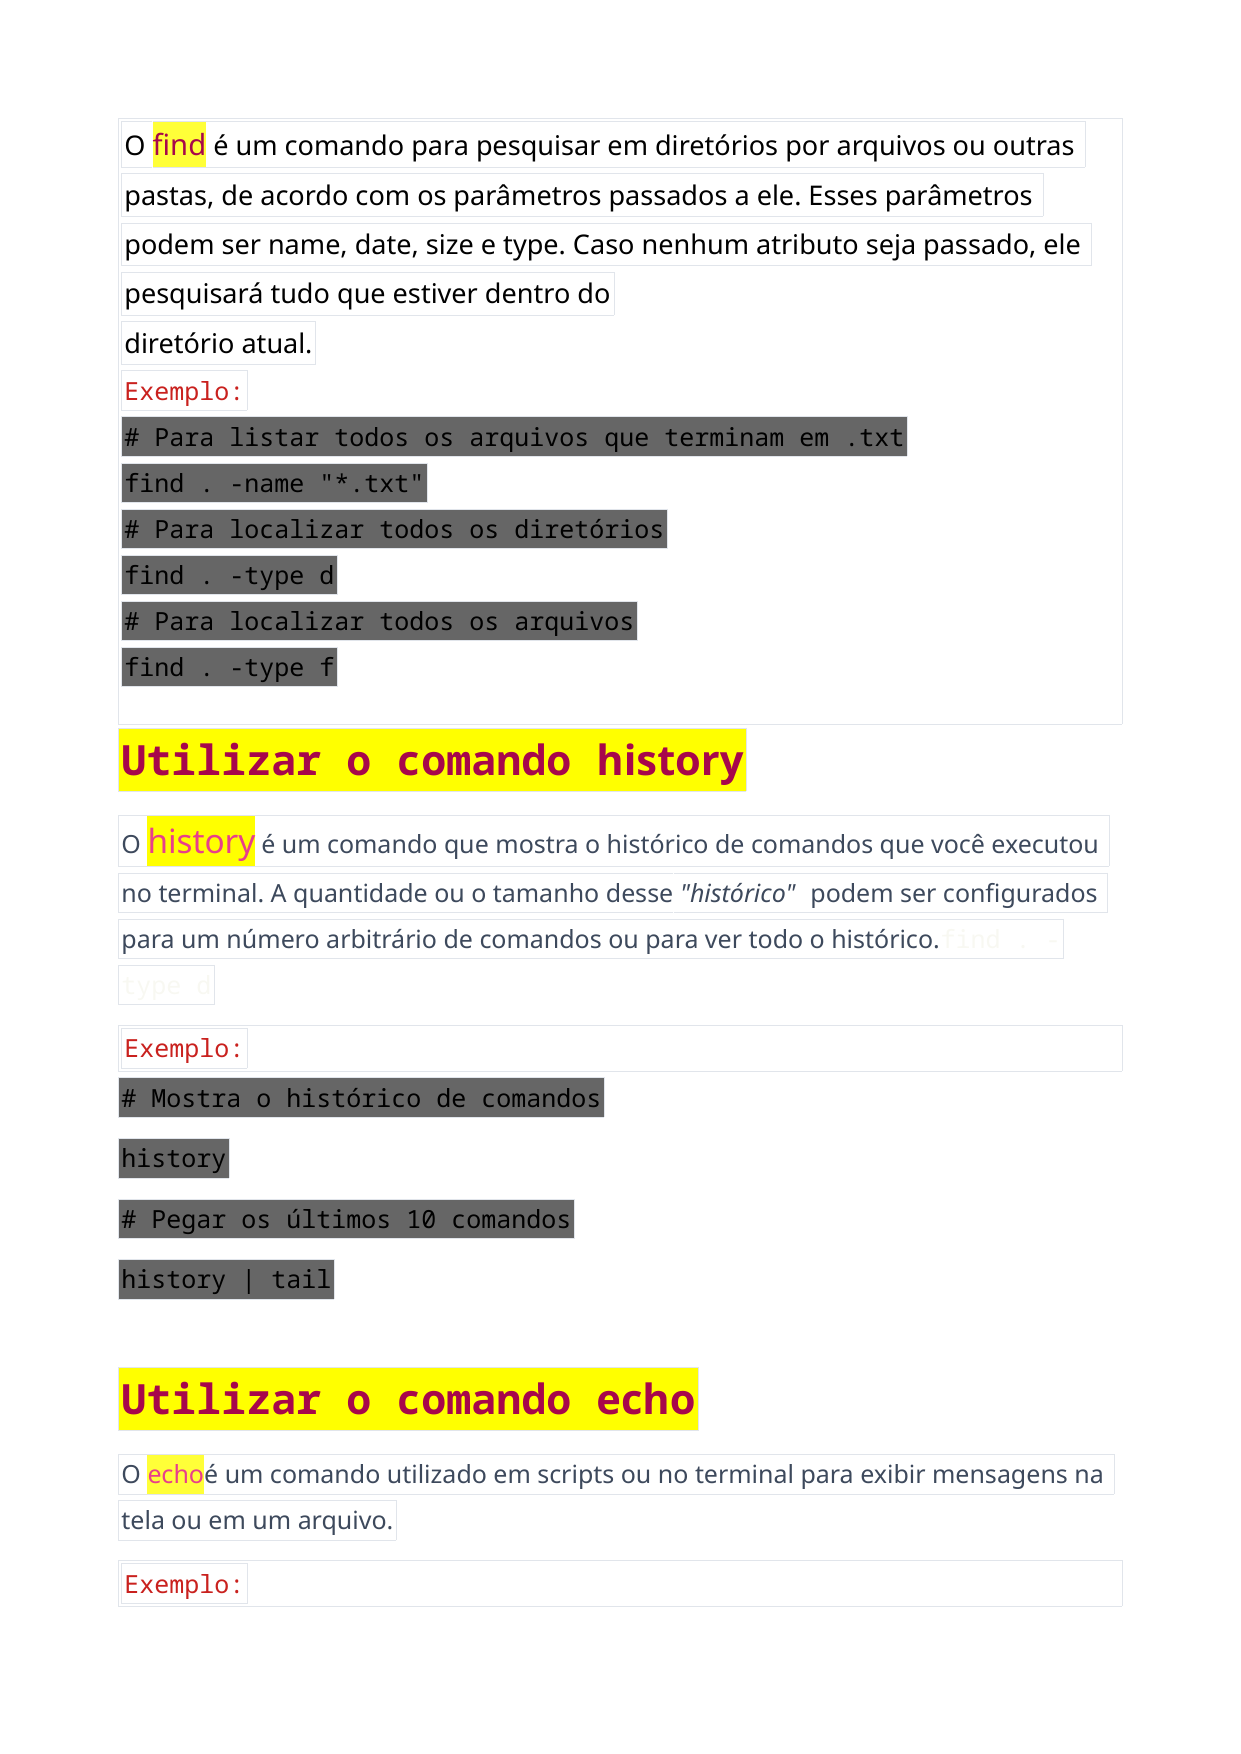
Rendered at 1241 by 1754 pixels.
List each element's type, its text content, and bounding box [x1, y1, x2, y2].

text Exemplo: [119, 1561, 1122, 1606]
text [575, 1198, 1122, 1238]
text find . -type f [119, 643, 1122, 687]
text # Para localizar todos os arquivos [119, 597, 1122, 641]
text find . -type d [119, 551, 1122, 594]
text history | tail [119, 1260, 334, 1299]
text [605, 1077, 1122, 1117]
text # Mostra o histórico de comandos [119, 1078, 604, 1117]
text O find é um comando para pesquisar em diretórios por arquivos ou outras pastas, de acordo com os parâmetros passados a ele. Esses parâmetros podem ser name, date, size e type. Caso nenhum atributo seja passado, ele pesquisará tudo que estiver dentro do [119, 119, 1122, 315]
text O history é um comando que mostra o histórico de comandos que você executou no terminal. A quantidade ou o tamanho desse "histórico" podem ser configurados para um número arbitrário de comandos ou para ver todo o histórico.find . -type d [118, 815, 1122, 1004]
text Exemplo: [119, 367, 1122, 410]
text find . -name "*.txt" [119, 459, 1122, 502]
text Utilizar o comando history [119, 729, 746, 791]
text Utilizar o comando echo [119, 1368, 698, 1430]
text # Para localizar todos os diretórios [119, 505, 1122, 548]
text # Para listar todos os arquivos que terminam em .txt [119, 413, 1122, 456]
text Exemplo: [119, 1026, 1122, 1071]
text [230, 1138, 1122, 1178]
text [335, 1259, 1122, 1299]
text O echoé um comando utilizado em scripts ou no terminal para exibir mensagens na tela ou em um arquivo. [118, 1454, 1122, 1540]
text [747, 728, 1122, 791]
text diretório atual. [119, 318, 1122, 364]
text history [119, 1139, 229, 1178]
text [699, 1367, 1122, 1430]
text # Pegar os últimos 10 comandos [119, 1200, 574, 1238]
